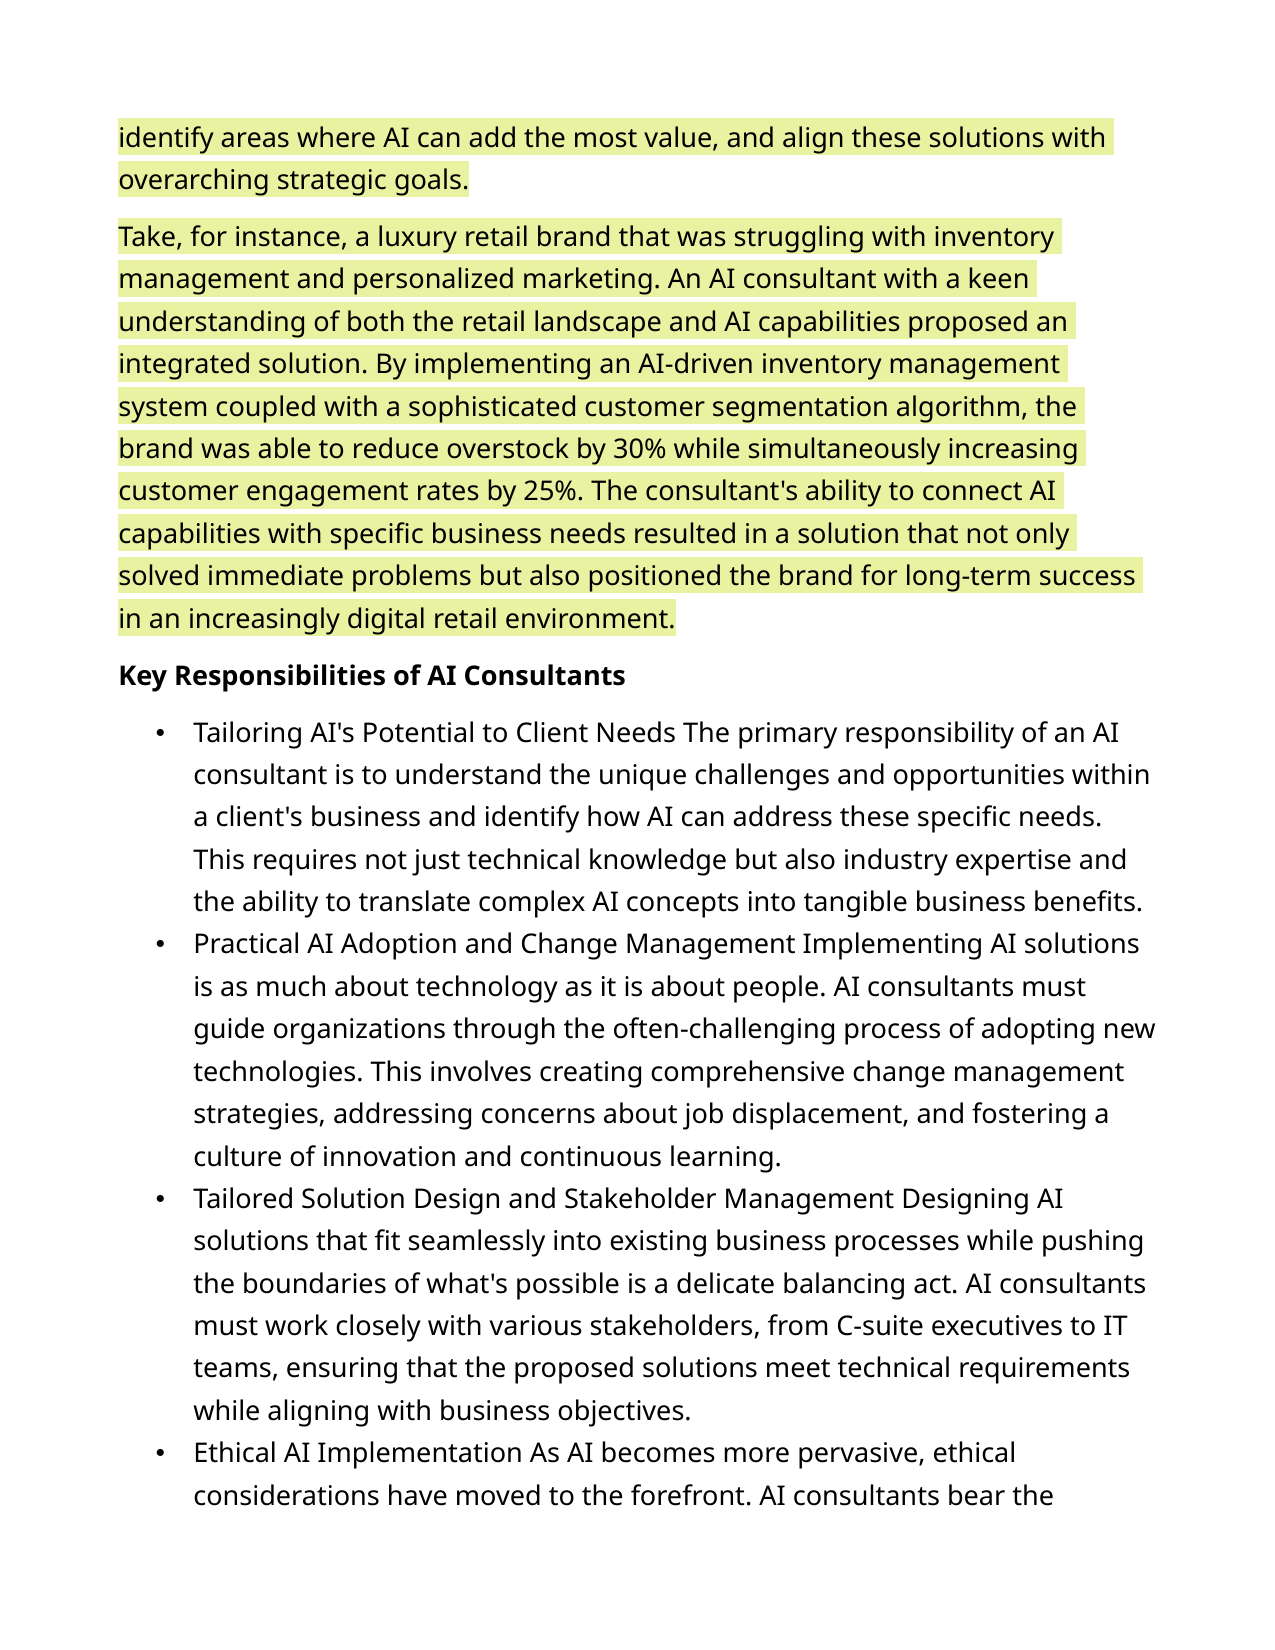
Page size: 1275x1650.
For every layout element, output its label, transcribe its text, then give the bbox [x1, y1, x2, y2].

text identify areas where AI can add the most value, and align these solutions with overarching strategic goals. [118, 118, 1157, 197]
text Take, for instance, a luxury retail brand that was struggling with inventory management and personalized marketing. An AI consultant with a keen understanding of both the retail landscape and AI capabilities proposed an integrated solution. By implementing an AI-driven inventory management system coupled with a sophisticated customer segmentation algorithm, the brand was able to reduce overstock by 30% while simultaneously increasing customer engagement rates by 25%. The consultant's ability to connect AI capabilities with specific business needs resulted in a solution that not only solved immediate problems but also positioned the brand for long-term success in an increasingly digital retail environment. [118, 217, 1157, 636]
list Tailored Solution Design and Stakeholder Management Designing AI solutions that fit seamlessly into existing business processes while pushing the boundaries of what's possible is a delicate balancing act. AI consultants must work closely with various stakeholders, from C-suite executives to IT teams, ensuring that the proposed solutions meet technical requirements while aligning with business objectives. [156, 1179, 1157, 1428]
text Key Responsibilities of AI Consultants [118, 656, 1157, 693]
list Tailoring AI's Potential to Client Needs The primary responsibility of an AI consultant is to understand the unique challenges and opportunities within a client's business and identify how AI can address these specific needs. This requires not just technical knowledge but also industry expertise and the ability to translate complex AI concepts into tangible business benefits. [156, 713, 1157, 919]
list Ethical AI Implementation As AI becomes more pervasive, ethical considerations have moved to the forefront. AI consultants bear the [156, 1434, 1157, 1513]
list Practical AI Adoption and Change Management Implementing AI solutions is as much about technology as it is about people. AI consultants must guide organizations through the often-challenging process of adopting new technologies. This involves creating comprehensive change management strategies, addressing concerns about job displacement, and fostering a culture of innovation and continuous learning. [156, 925, 1157, 1174]
